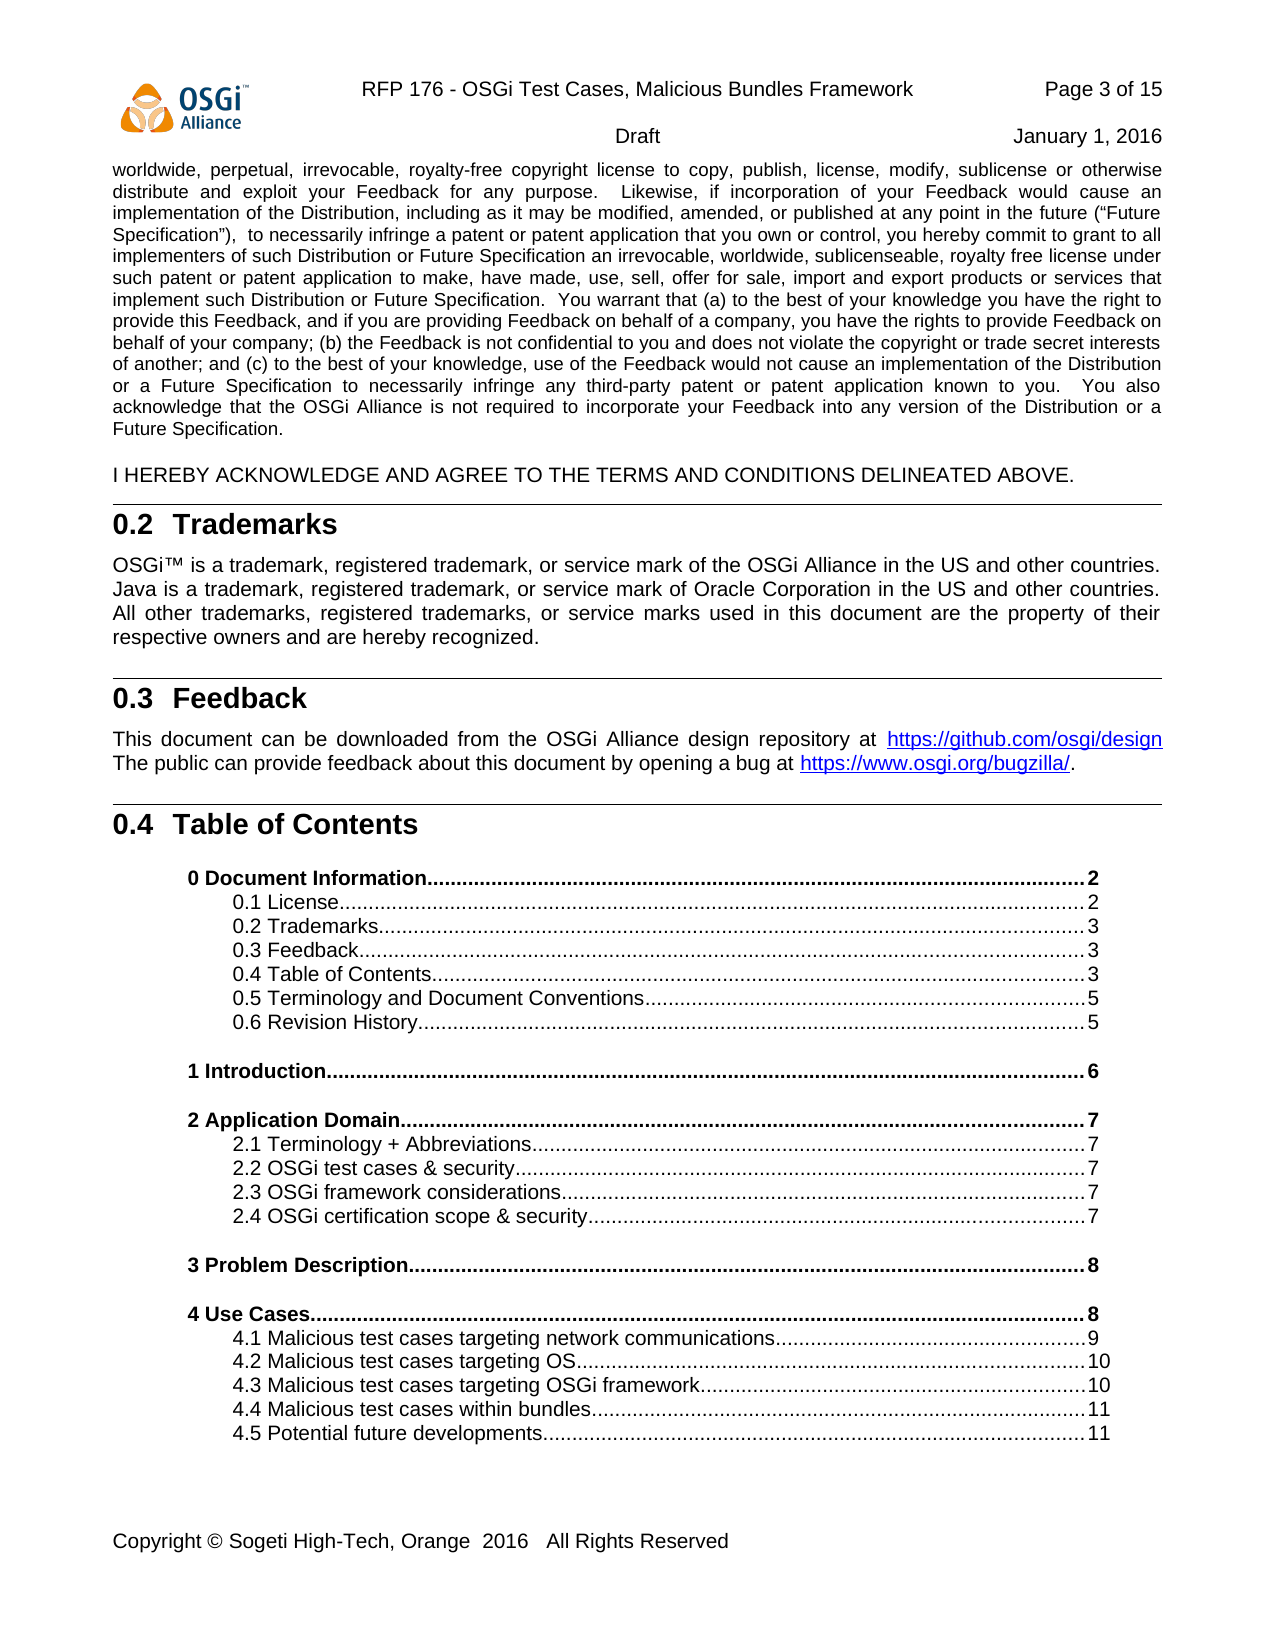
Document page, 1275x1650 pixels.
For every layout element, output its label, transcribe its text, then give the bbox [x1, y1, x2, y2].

text 2.4 OSGi certification scope & security 7 [232, 1203, 1162, 1227]
text 0.5 Terminology and Document Conventions 5 [232, 986, 1162, 1010]
subtitle Feedback [112, 679, 1162, 715]
text 4.1 Malicious test cases targeting network communications 9 [232, 1325, 1162, 1349]
text worldwide, perpetual, irrevocable, royalty-free copyright license to copy, publish, license, modify, sublicense or otherwise distribute and exploit your Feedback for any purpose. Likewise, if incorporation of your Feedback would cause an implementation of the Distribution, including as it may be modified, amended, or published at any point in the future (“Future Specification”), to necessarily infringe a patent or patent application that you own or control, you hereby commit to grant to all implementers of such Distribution or Future Specification an irrevocable, worldwide, sublicenseable, royalty free license under such patent or patent application to make, have made, use, sell, offer for sale, import and export products or services that implement such Distribution or Future Specification. You warrant that (a) to the best of your knowledge you have the right to provide this Feedback, and if you are providing Feedback on behalf of a company, you have the rights to provide Feedback on behalf of your company; (b) the Feedback is not confidential to you and does not violate the copyright or trade secret interests of another; and (c) to the best of your knowledge, use of the Feedback would not cause an implementation of the Distribution or a Future Specification to necessarily infringe any third-party patent or patent application known to you. You also acknowledge that the OSGi Alliance is not required to incorporate your Feedback into any version of the Distribution or a Future Specification. [112, 159, 1162, 439]
text 4.2 Malicious test cases targeting OS 10 [232, 1349, 1162, 1373]
text 0.1 License 2 [232, 890, 1162, 914]
text 0.2 Trademarks 3 [232, 914, 1162, 938]
text 2.1 Terminology + Abbreviations 7 [232, 1132, 1162, 1156]
text 4.3 Malicious test cases targeting OSGi framework 10 [232, 1373, 1162, 1397]
text 0.4 Table of Contents 3 [232, 962, 1162, 986]
text 2 Application Domain 7 [187, 1108, 1162, 1132]
text 4.5 Potential future developments 11 [232, 1421, 1162, 1445]
text 2.2 OSGi test cases & security 7 [232, 1156, 1162, 1179]
text 2.3 OSGi framework considerations 7 [232, 1179, 1162, 1203]
text 0 Document Information 2 [187, 866, 1162, 890]
text 0.6 Revision History 5 [232, 1010, 1162, 1034]
text 3 Problem Description 8 [187, 1252, 1162, 1276]
text 4.4 Malicious test cases within bundles 11 [232, 1397, 1162, 1421]
subtitle Table of Contents [112, 805, 1162, 841]
picture [113, 76, 257, 140]
text 0.3 Feedback 3 [232, 938, 1162, 962]
text This document can be downloaded from the OSGi Alliance design repository at https://github.com/osgi/design The public can provide feedback about this document by opening a bug at https://www.osgi.org/bugzilla/. [112, 727, 1162, 775]
text 1 Introduction 6 [187, 1059, 1162, 1083]
subtitle Trademarks [112, 505, 1162, 541]
text OSGi™ is a trademark, registered trademark, or service mark of the OSGi Alliance in the US and other countries. Java is a trademark, registered trademark, or service mark of Oracle Corporation in the US and other countries. All other trademarks, registered trademarks, or service marks used in this document are the property of their respective owners and are hereby recognized. [112, 553, 1162, 649]
text 4 Use Cases 8 [187, 1301, 1162, 1325]
text I HEREBY ACKNOWLEDGE AND AGREE TO THE TERMS AND CONDITIONS DELINEATED ABOVE. [112, 463, 1162, 487]
